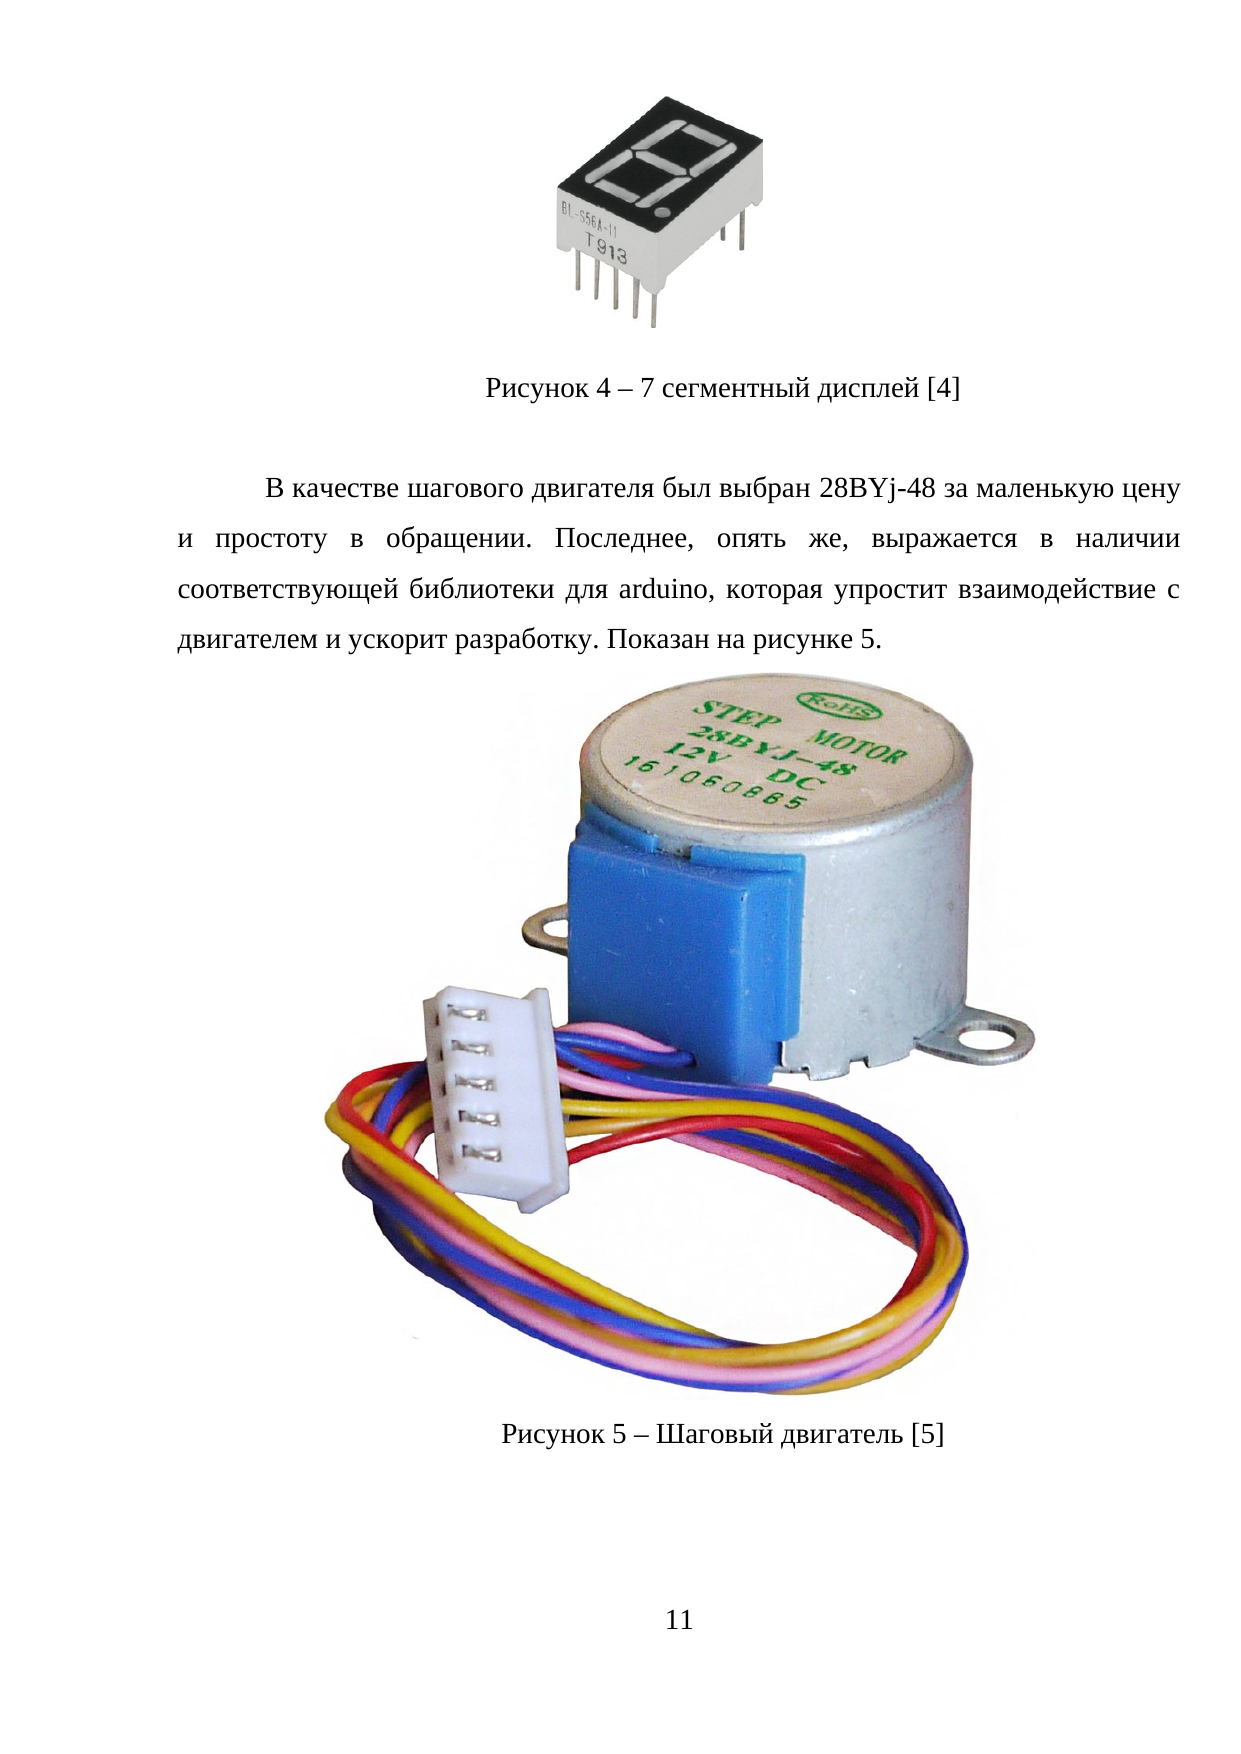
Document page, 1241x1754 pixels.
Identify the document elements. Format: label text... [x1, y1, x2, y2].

text Рисунок 4 – 7 сегментный дисплей [4] [177, 370, 1181, 403]
text Рисунок 5 – Шаговый двигатель [5] [177, 672, 1181, 1450]
text В качестве шагового двигателя был выбран 28BYj-48 за маленькую цену и простоту в обращении. Последнее, опять же, выражается в наличии соответствующей библиотеки для arduino, которая упростит взаимодействие с двигателем и ускорит разработку. Показан на рисунке 5. [177, 470, 1181, 655]
picture [556, 96, 763, 328]
picture [321, 671, 1038, 1400]
